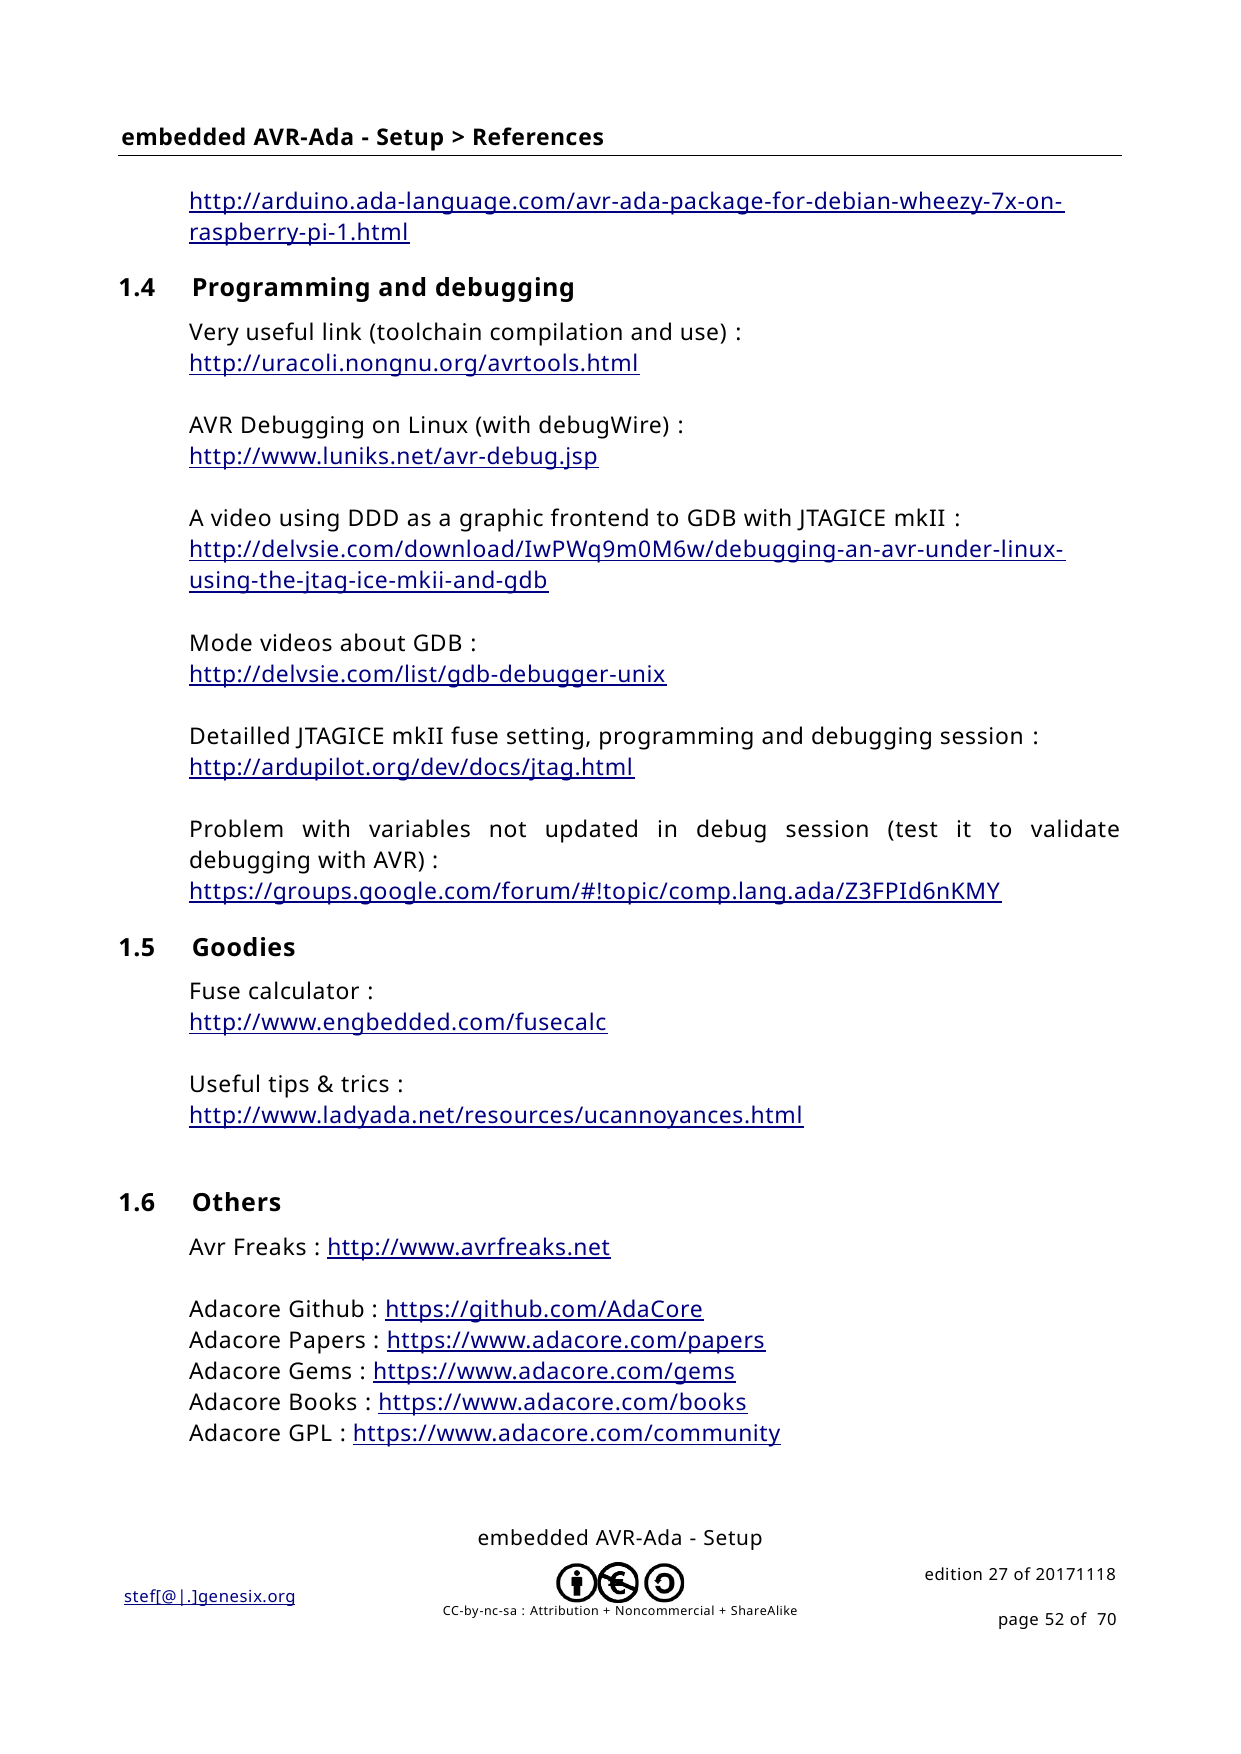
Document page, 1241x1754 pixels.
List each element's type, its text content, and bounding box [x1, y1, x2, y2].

text Adacore Books : https://www.adacore.com/books [189, 1386, 1122, 1417]
picture [643, 1562, 685, 1603]
text AVR Debugging on Linux (with debugWire) : [189, 409, 1122, 440]
text Adacore Papers : https://www.adacore.com/papers [189, 1324, 1122, 1355]
text Avr Freaks : http://www.avrfreaks.net [189, 1231, 1122, 1262]
subtitle Others [118, 1185, 1122, 1219]
text http://delvsie.com/download/IwPWq9m0M6w/debugging-an-avr-under-linux-using-the-jtag-ice-mkii-and-gdb [189, 533, 1122, 595]
text Adacore Gems : https://www.adacore.com/gems [189, 1355, 1122, 1386]
text Useful tips & trics : [189, 1068, 1122, 1099]
text Detailled JTAGICE mkII fuse setting, programming and debugging session : [189, 719, 1122, 751]
text http://delvsie.com/list/gdb-debugger-unix [189, 657, 1122, 688]
text http://www.ladyada.net/resources/ucannoyances.html [189, 1099, 1122, 1130]
text Very useful link (toolchain compilation and use) : [189, 316, 1122, 347]
text http://ardupilot.org/dev/docs/jtag.html [189, 751, 1122, 782]
text http://uracoli.nongnu.org/avrtools.html [189, 347, 1122, 378]
text Fuse calculator : [189, 975, 1122, 1006]
text Adacore GPL : https://www.adacore.com/community [189, 1417, 1122, 1448]
picture [555, 1562, 639, 1603]
text Problem with variables not updated in debug session (test it to validate debugging with AVR) : [189, 813, 1122, 875]
text Adacore Github : https://github.com/AdaCore [189, 1293, 1122, 1324]
text A video using DDD as a graphic frontend to GDB with JTAGICE mkII : [189, 502, 1122, 533]
text http://arduino.ada-language.com/avr-ada-package-for-debian-wheezy-7x-on-raspberry-pi-1.html [189, 184, 1122, 247]
text Mode videos about GDB : [189, 626, 1122, 657]
text http://www.luniks.net/avr-debug.jsp [189, 440, 1122, 471]
text https://groups.google.com/forum/#!topic/comp.lang.ada/Z3FPId6nKMY [189, 875, 1122, 906]
text http://www.engbedded.com/fusecalc [189, 1006, 1122, 1037]
subtitle Goodies [118, 929, 1122, 963]
subtitle Programming and debugging [118, 270, 1122, 304]
